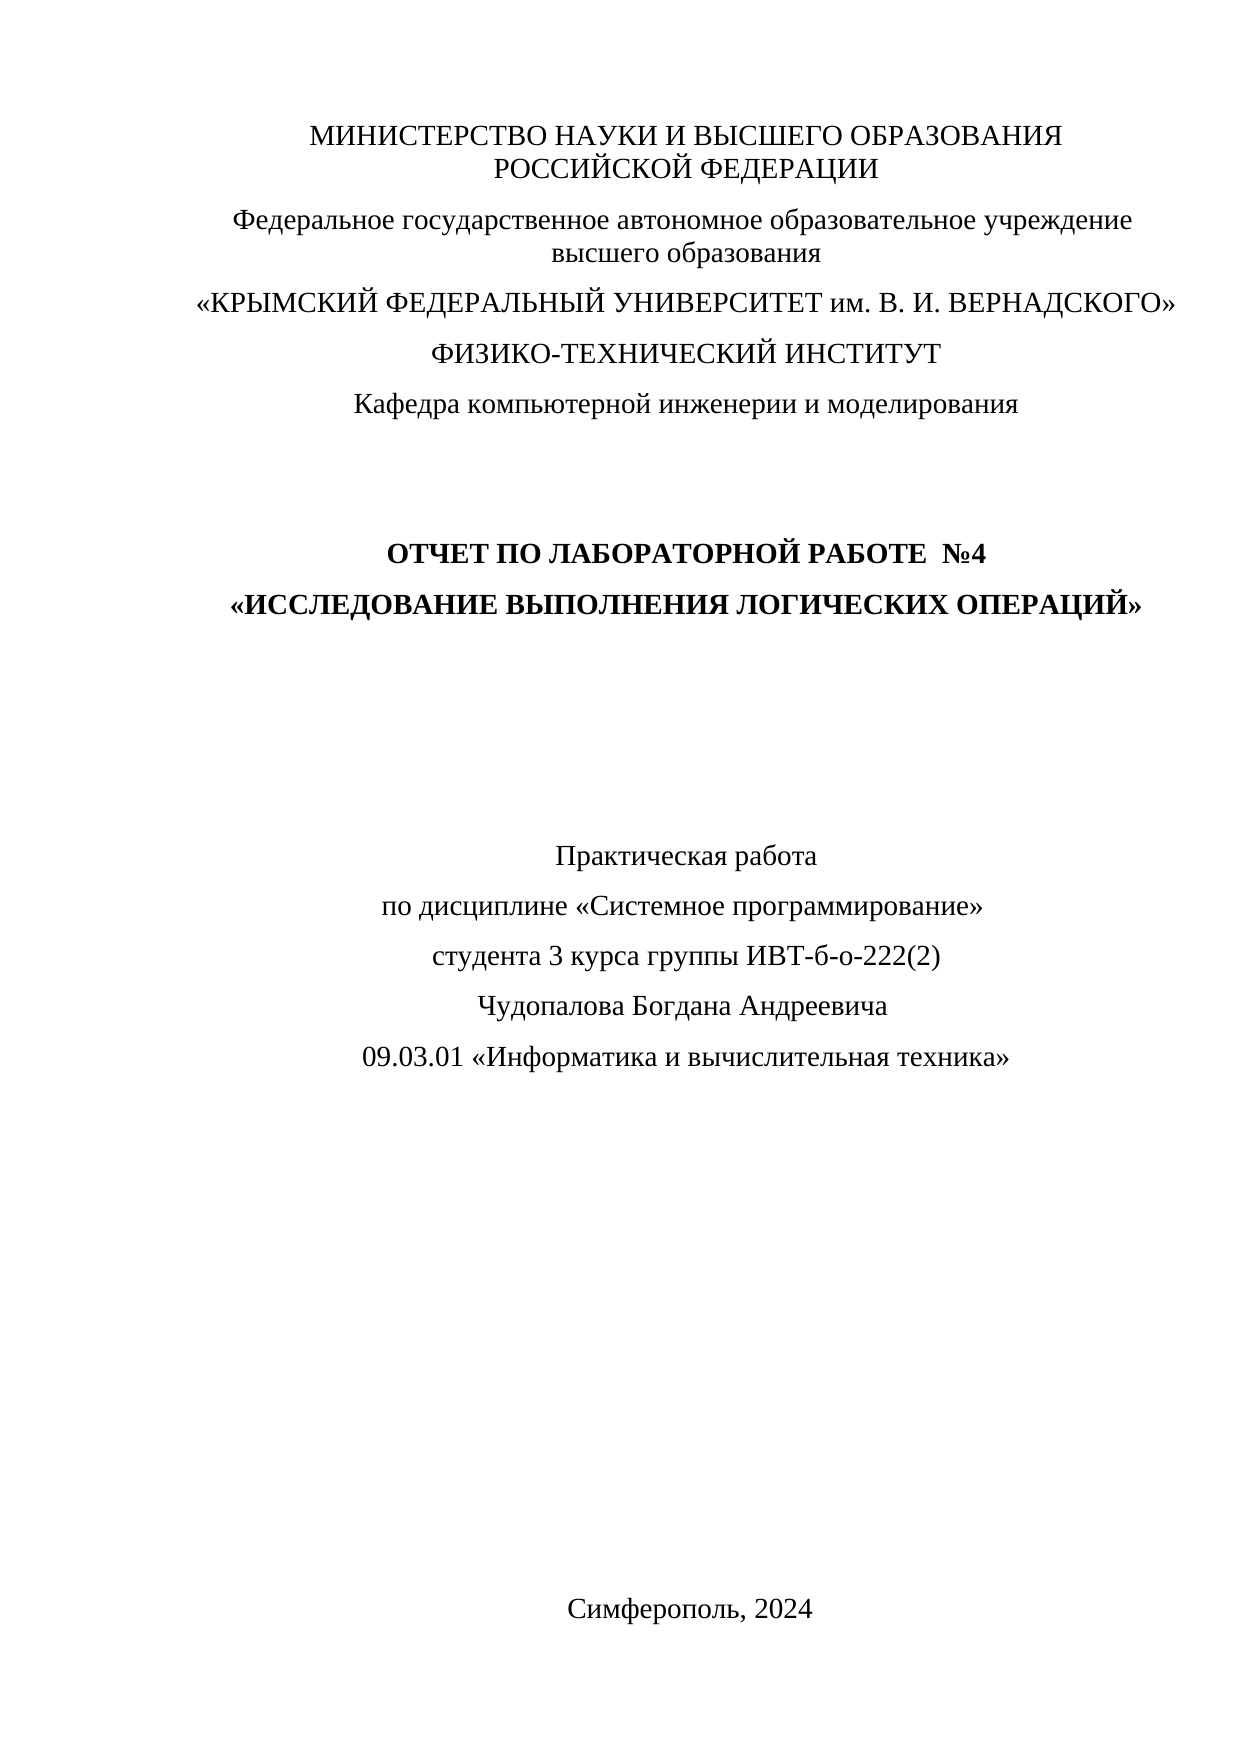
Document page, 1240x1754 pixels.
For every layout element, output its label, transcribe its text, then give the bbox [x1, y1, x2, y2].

text Симферополь, 2024 [177, 1591, 1195, 1624]
text Федеральное государственное автономное образовательное учреждение высшего образования [177, 202, 1195, 269]
text 09.03.01 «Информатика и вычислительная техника» [177, 1039, 1195, 1072]
text по дисциплине «Системное программирование» [177, 888, 1195, 922]
text «КРЫМСКИЙ ФЕДЕРАЛЬНЫЙ УНИВЕРСИТЕТ им. В. И. ВЕРНАДСКОГО» [177, 286, 1195, 319]
text Кафедра компьютерной инженерии и моделирования [177, 386, 1195, 419]
text Чудопалова Богдана Андреевича [177, 988, 1195, 1022]
text ОТЧЕТ ПО ЛАБОРАТОРНОЙ РАБОТЕ №4 [177, 537, 1195, 570]
text студента 3 курса группы ИВТ-б-о-222(2) [177, 938, 1195, 972]
text ФИЗИКО-ТЕХНИЧЕСКИЙ ИНСТИТУТ [177, 336, 1195, 369]
text Практическая работа [177, 838, 1195, 871]
text «ИССЛЕДОВАНИЕ ВЫПОЛНЕНИЯ ЛОГИЧЕСКИХ ОПЕРАЦИЙ» [177, 587, 1195, 620]
text МИНИСТЕРСТВО НАУКИ И ВЫСШЕГО ОБРАЗОВАНИЯ РОССИЙСКОЙ ФЕДЕРАЦИИ [177, 118, 1195, 185]
